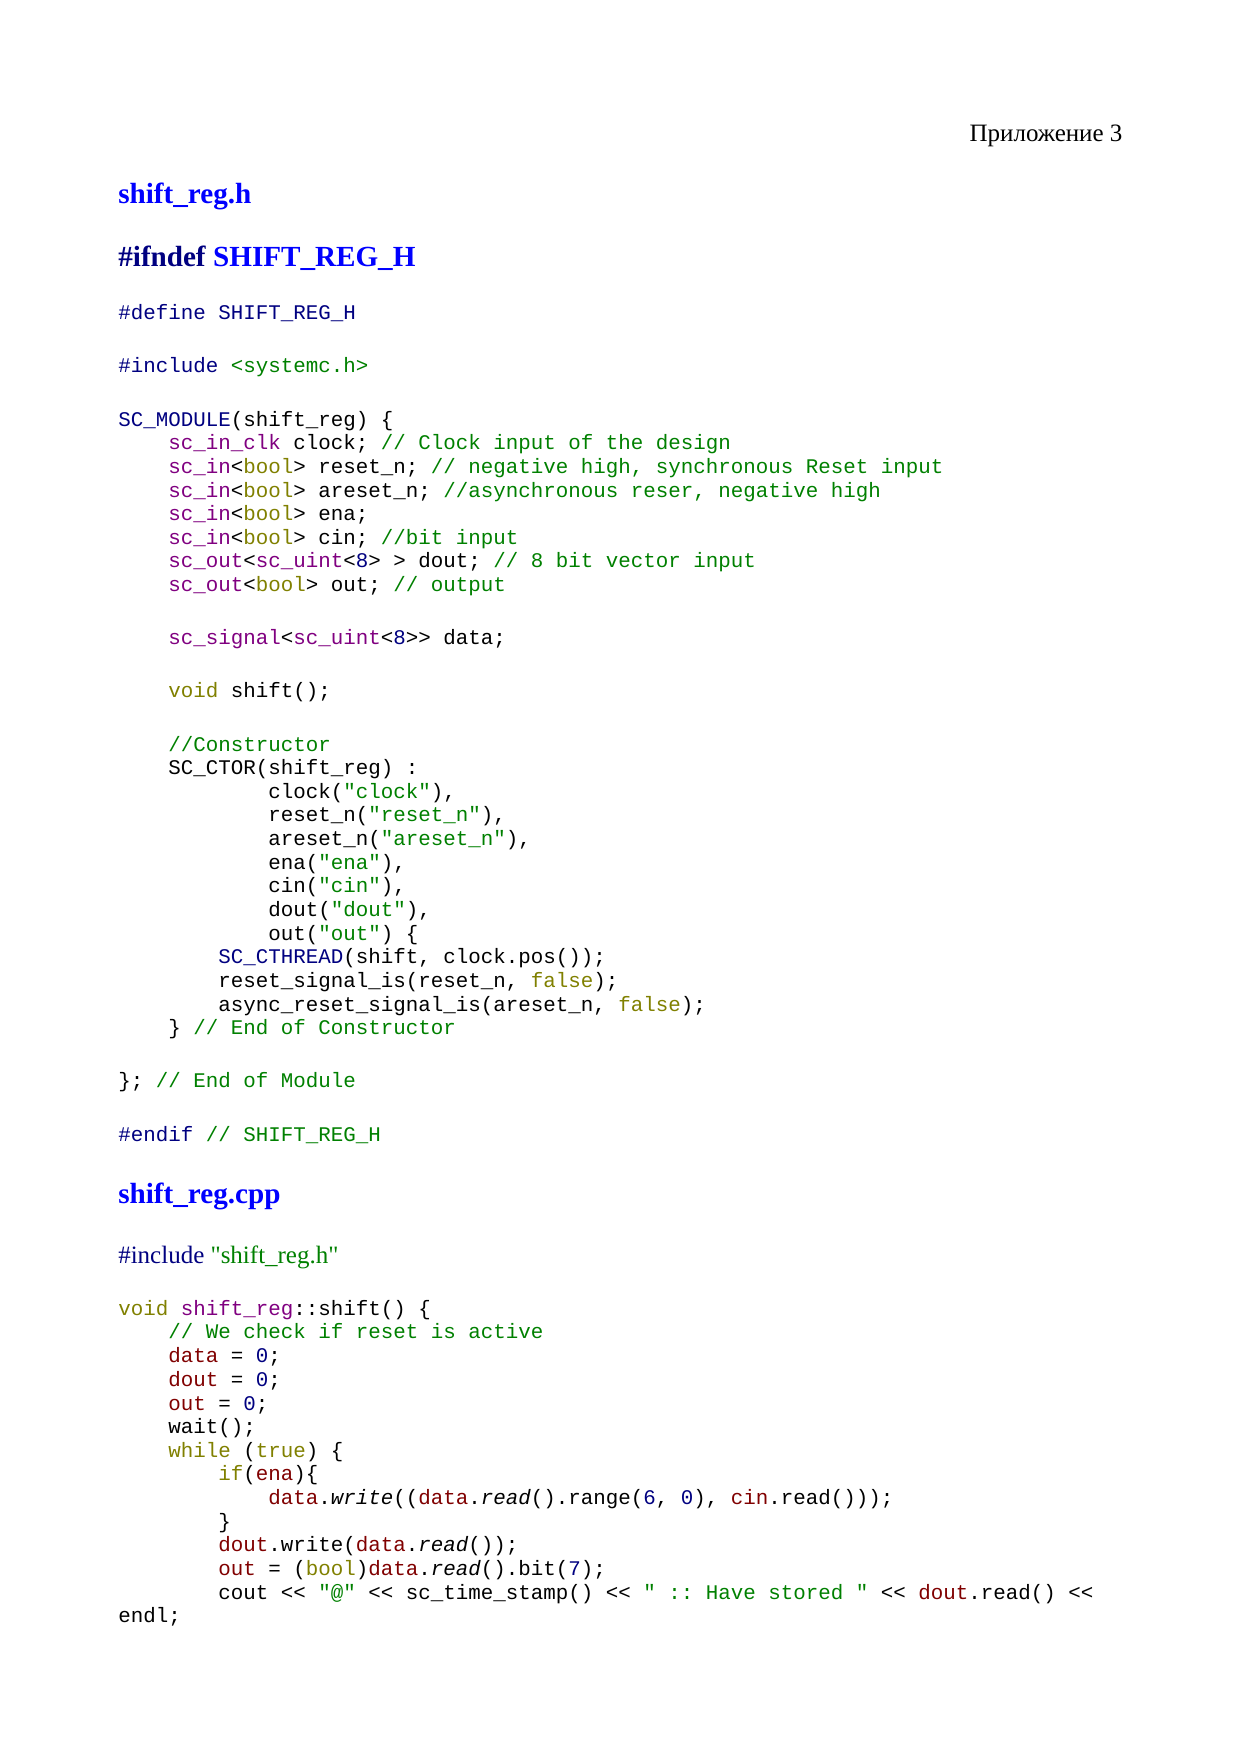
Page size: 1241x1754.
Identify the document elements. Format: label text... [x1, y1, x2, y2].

text sc_signal<sc_uint<8>> data; [118, 627, 1122, 651]
text sc_out<bool> out; // output [118, 574, 1122, 598]
text SC_CTHREAD(shift, clock.pos()); [118, 946, 1122, 970]
text void shift(); [118, 680, 1122, 704]
text } [118, 1511, 1122, 1534]
text reset_n("reset_n"), [118, 804, 1122, 828]
text #ifndef SHIFT_REG_H [118, 239, 1122, 273]
text areset_n("areset_n"), [118, 828, 1122, 852]
text sc_in<bool> areset_n; //asynchronous reser, negative high [118, 479, 1122, 503]
text sc_out<sc_uint<8> > dout; // 8 bit vector input [118, 551, 1122, 574]
text async_reset_signal_is(areset_n, false); [118, 994, 1122, 1017]
text cout << "@" << sc_time_stamp() << " :: Have stored " << dout.read() << endl; [118, 1582, 1122, 1629]
text SC_CTOR(shift_reg) : [118, 757, 1122, 781]
text #define SHIFT_REG_H [118, 302, 1122, 326]
text shift_reg.h [118, 176, 1122, 210]
text shift_reg.cpp [118, 1177, 1122, 1210]
text ena("ena"), [118, 852, 1122, 875]
text //Constructor [118, 733, 1122, 757]
text reset_signal_is(reset_n, false); [118, 970, 1122, 994]
text void shift_reg::shift() { [118, 1298, 1122, 1322]
text out = (bool)data.read().bit(7); [118, 1558, 1122, 1582]
text out("out") { [118, 923, 1122, 946]
text dout = 0; [118, 1369, 1122, 1392]
text #include "shift_reg.h" [118, 1240, 1122, 1268]
text data = 0; [118, 1345, 1122, 1369]
text dout.write(data.read()); [118, 1534, 1122, 1558]
text } // End of Constructor [118, 1017, 1122, 1041]
text while (true) { [118, 1440, 1122, 1463]
text #include <systemc.h> [118, 356, 1122, 379]
text // We check if reset is active [118, 1322, 1122, 1345]
text cin("cin"), [118, 875, 1122, 899]
text clock("clock"), [118, 781, 1122, 804]
text sc_in<bool> reset_n; // negative high, synchronous Reset input [118, 456, 1122, 479]
text }; // End of Module [118, 1070, 1122, 1094]
text Приложение 3 [118, 118, 1122, 147]
text wait(); [118, 1416, 1122, 1440]
text sc_in<bool> cin; //bit input [118, 527, 1122, 551]
text if(ena){ [118, 1463, 1122, 1487]
text dout("dout"), [118, 899, 1122, 923]
text sc_in_clk clock; // Clock input of the design [118, 432, 1122, 456]
text SC_MODULE(shift_reg) { [118, 409, 1122, 432]
text #endif // SHIFT_REG_H [118, 1123, 1122, 1147]
text sc_in<bool> ena; [118, 503, 1122, 527]
text out = 0; [118, 1392, 1122, 1416]
text data.write((data.read().range(6, 0), cin.read())); [118, 1487, 1122, 1511]
